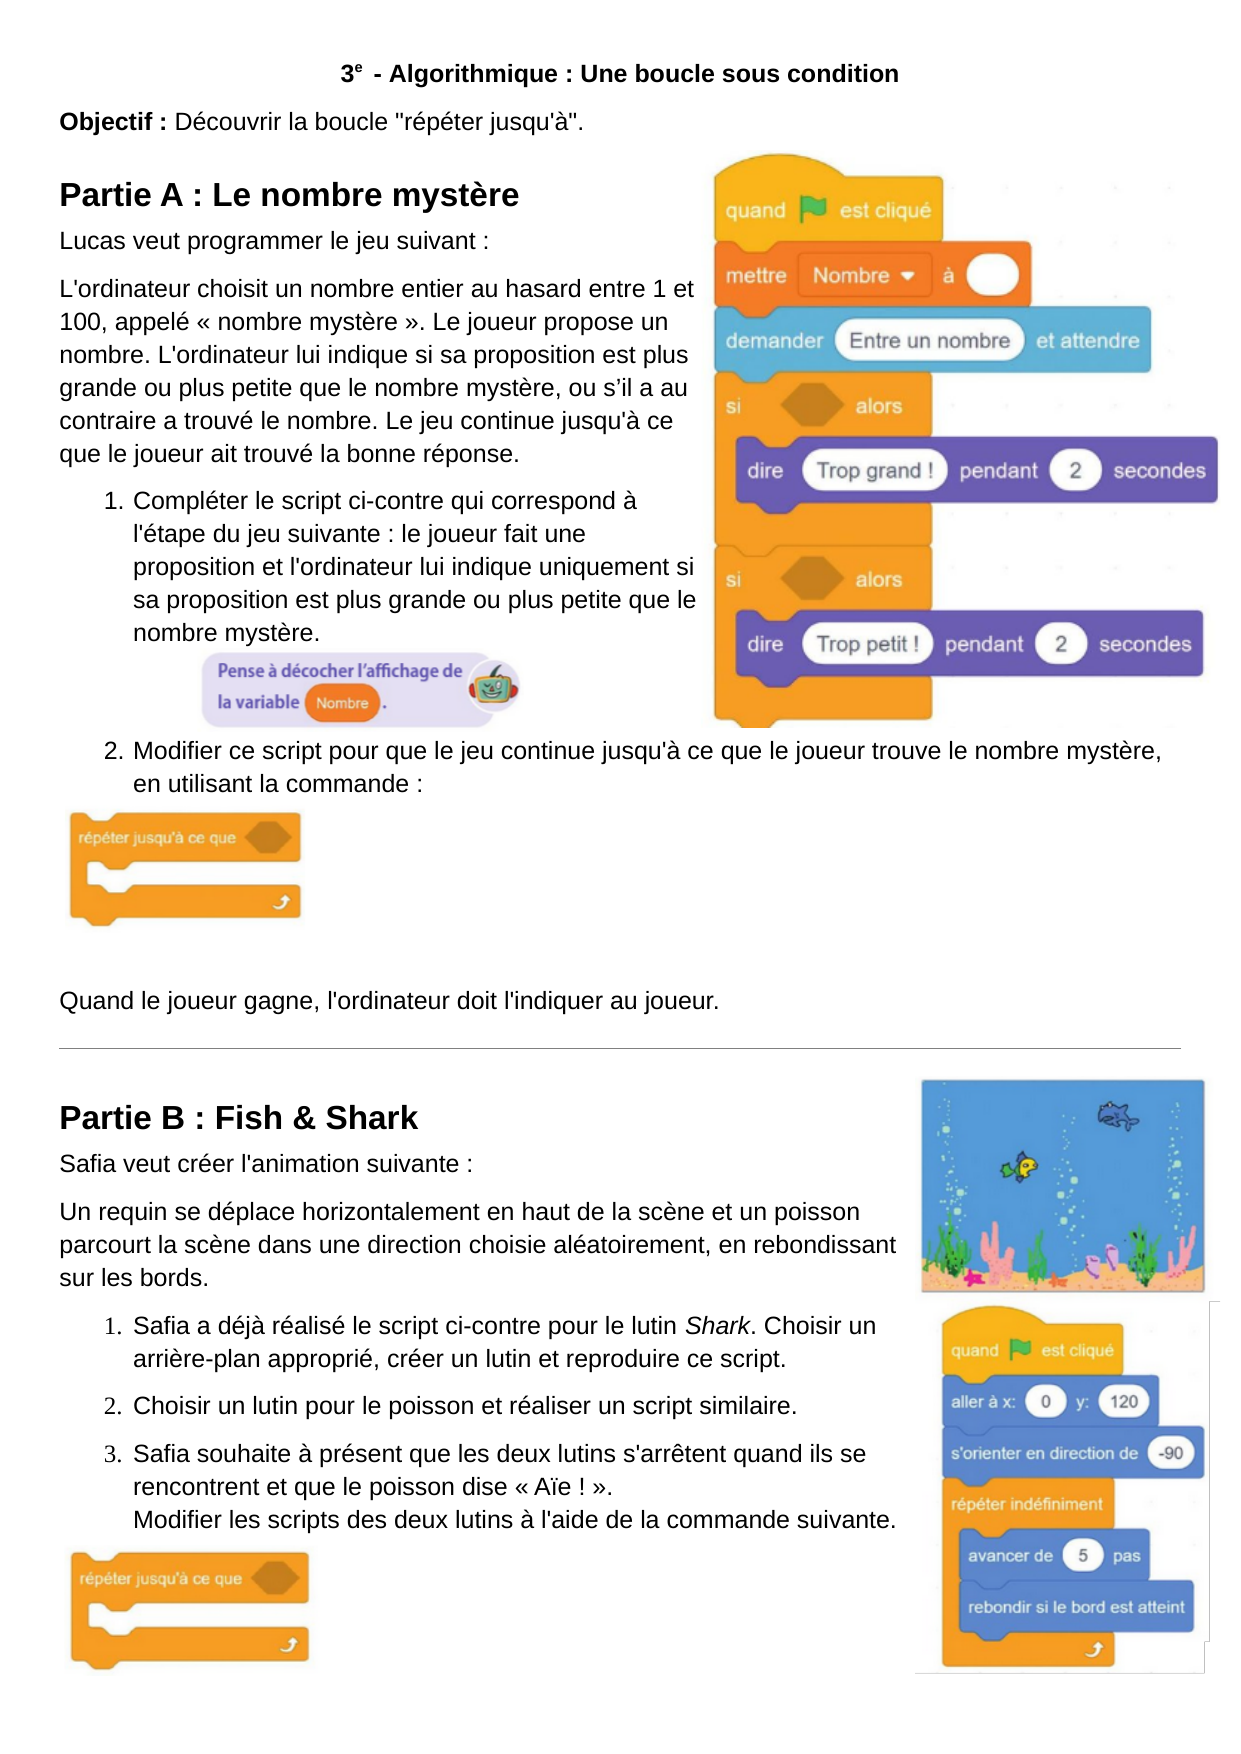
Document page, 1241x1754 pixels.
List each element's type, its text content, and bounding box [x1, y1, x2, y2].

text Objectif : Découvrir la boucle "répéter jusqu'à". [59, 107, 1181, 135]
list Safia souhaite à présent que les deux lutins s'arrêtent quand ils se rencontrent et que le poisson dise « Aïe ! ». Modifier les scripts des deux lutins à l'aide de la commande suivante. [103, 1439, 915, 1534]
text L'ordinateur choisit un nombre entier au hasard entre 1 et 100, appelé « nombre mystère ». Le joueur propose un nombre. L'ordinateur lui indique si sa proposition est plus grande ou plus petite que le nombre mystère, ou s’il a au contraire a trouvé le nombre. Le jeu continue jusqu'à ce que le joueur ait trouvé la bonne réponse. [59, 274, 700, 467]
list Safia a déjà réalisé le script ci-contre pour le lutin Shark. Choisir un arrière-plan approprié, créer un lutin et reproduire ce script. [103, 1311, 915, 1372]
subtitle Partie B : Fish & Shark [59, 1098, 915, 1137]
picture [700, 150, 1221, 728]
picture [64, 803, 306, 934]
picture [915, 1076, 1221, 1682]
text Lucas veut programmer le jeu suivant : [59, 226, 700, 255]
text Quand le joueur gagne, l'ordinateur doit l'indiquer au joueur. [59, 986, 1181, 1014]
list Modifier ce script pour que le jeu continue jusqu'à ce que le joueur trouve le nombre mystère, en utilisant la commande : [103, 666, 1181, 797]
text Safia veut créer l'animation suivante : [59, 1149, 915, 1178]
text Un requin se déplace horizontalement en haut de la scène et un poisson parcourt la scène dans une direction choisie aléatoirement, en rebondissant sur les bords. [59, 1197, 915, 1292]
list Choisir un lutin pour le poisson et réaliser un script similaire. [103, 1391, 915, 1420]
picture [64, 1545, 323, 1676]
list Compléter le script ci-contre qui correspond à l'étape du jeu suivante : le joueur fait une proposition et l'ordinateur lui indique uniquement si sa proposition est plus grande ou plus petite que le nombre mystère. [103, 486, 700, 647]
text 3e - Algorithmique : Une boucle sous condition [59, 59, 1181, 88]
subtitle Partie A : Le nombre mystère [59, 175, 700, 213]
picture [197, 648, 524, 732]
